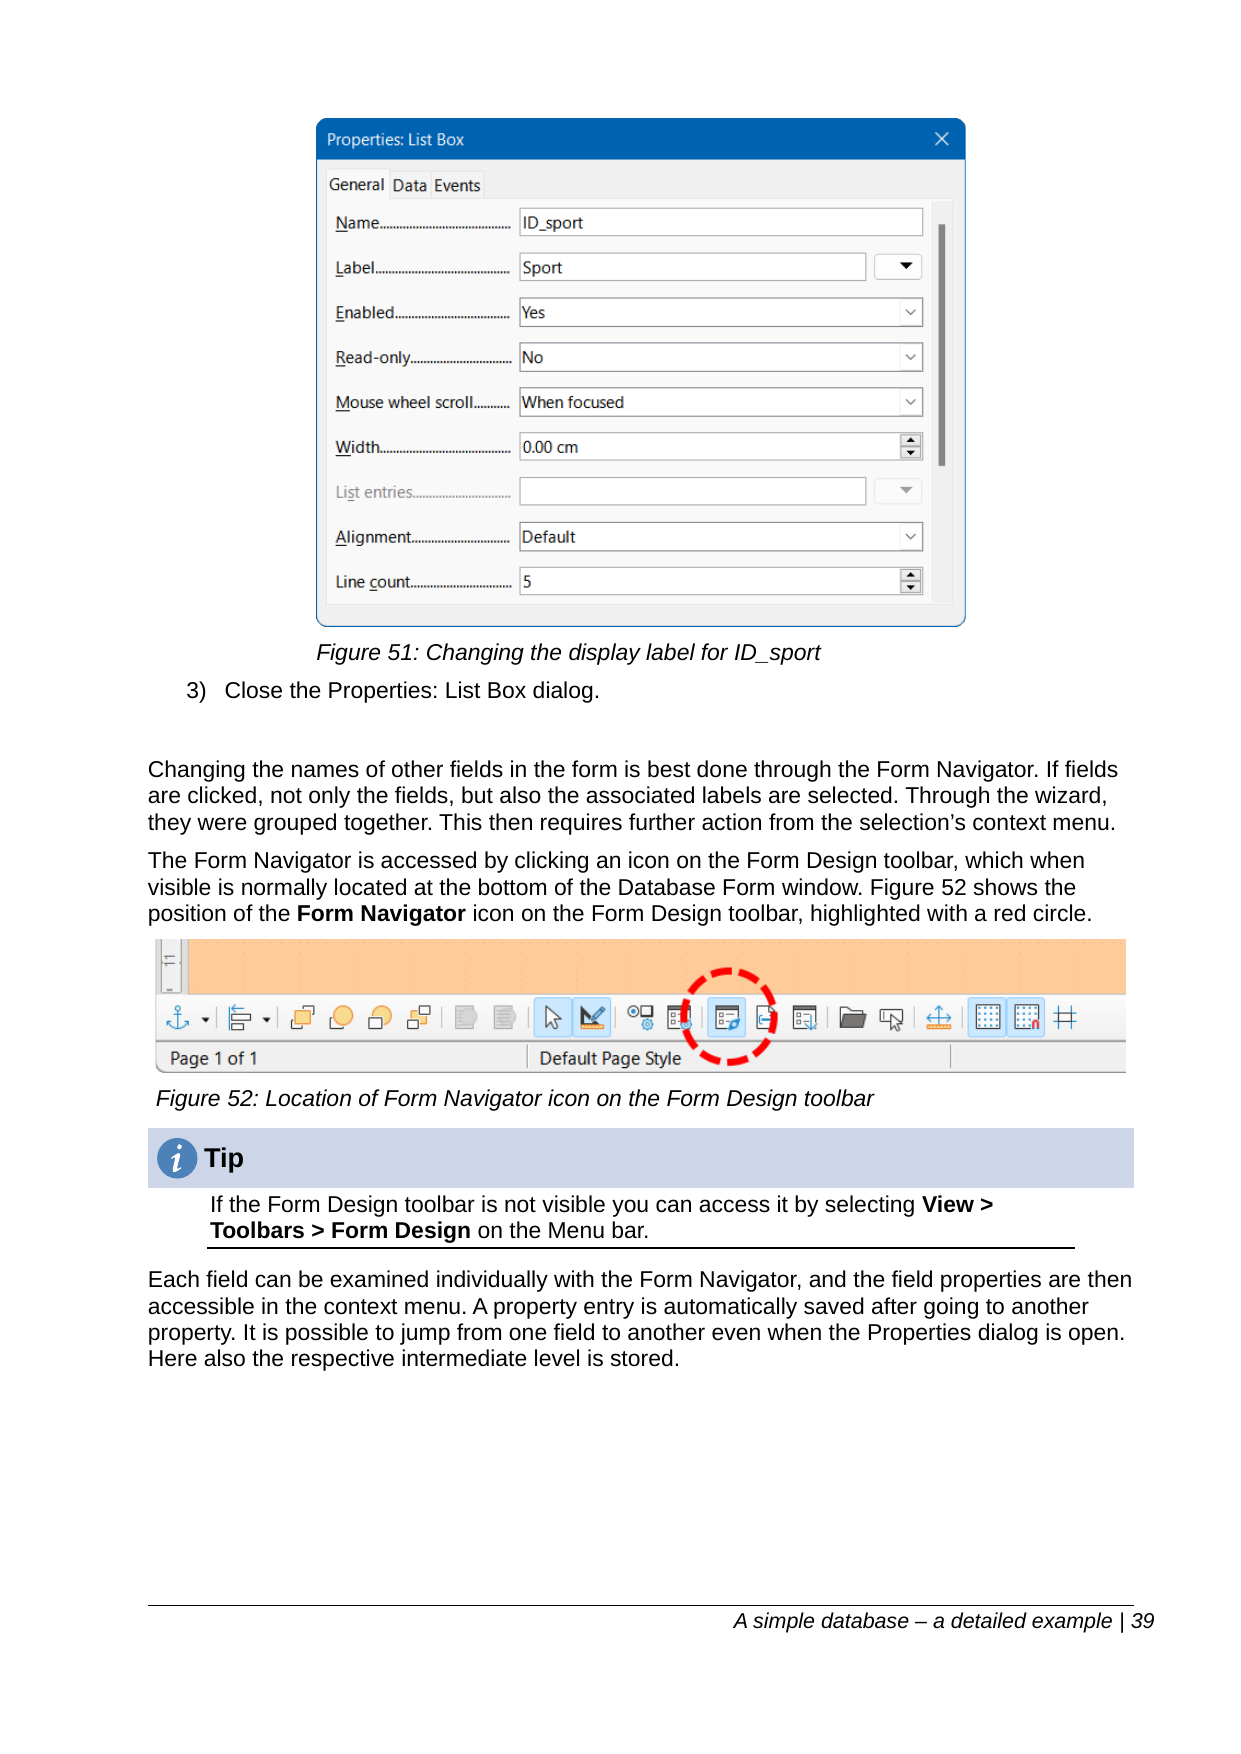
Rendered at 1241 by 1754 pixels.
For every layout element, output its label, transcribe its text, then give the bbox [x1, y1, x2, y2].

text Figure 51: Changing the display label for ID_sport [316, 638, 966, 665]
text Figure 52: Location of Form Navigator icon on the Form Design toolbar [156, 1084, 1126, 1111]
list Close the Properties: List Box dialog. [207, 677, 1134, 703]
text Each field can be examined individually with the Form Navigator, and the field properties are then accessible in the context menu. A property entry is automatically saved after going to another property. It is possible to jump from one field to another even when the Properties dialog is open. Here also the respective intermediate level is stored. [148, 1266, 1134, 1372]
text If the Form Design toolbar is not visible you can access it by selecting View > Toolbars > Form Design on the Menu bar. [207, 1188, 1075, 1247]
picture [155, 939, 1126, 1073]
picture [316, 118, 966, 627]
subtitle Tip [148, 1128, 1134, 1188]
text The Form Navigator is accessed by clicking an icon on the Form Design toolbar, which when visible is normally located at the bottom of the Database Form window. Figure 52 shows the position of the Form Navigator icon on the Form Design toolbar, highlighted with a red circle. [148, 847, 1134, 927]
text Changing the names of other fields in the form is best done through the Form Navigator. If fields are clicked, not only the fields, but also the associated labels are selected. Through the wizard, they were grouped together. This then requires further action from the selection’s context menu. [148, 756, 1134, 835]
